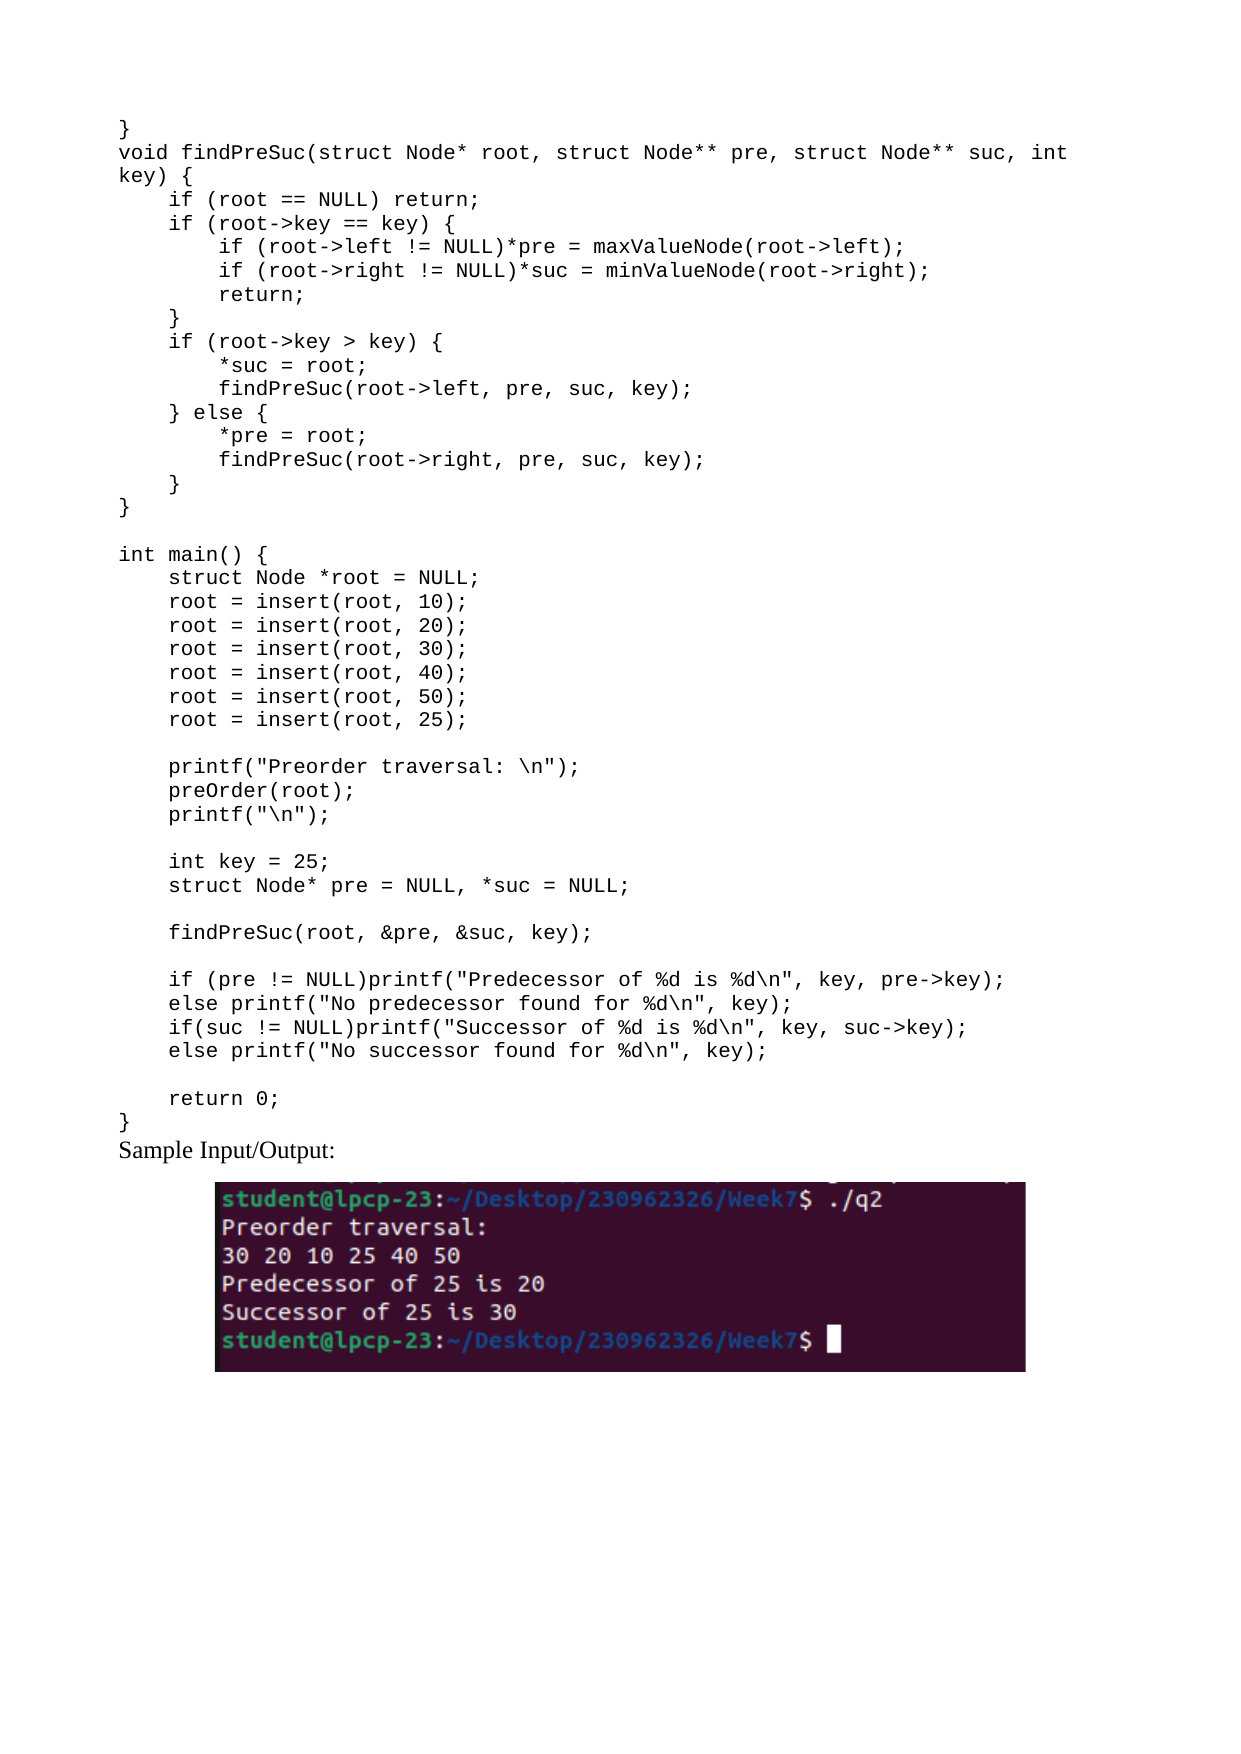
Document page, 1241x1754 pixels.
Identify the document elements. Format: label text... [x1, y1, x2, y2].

text if (root == NULL) return; [118, 189, 1122, 213]
text findPreSuc(root->right, pre, suc, key); [118, 449, 1122, 473]
text else printf("No predecessor found for %d\n", key); [118, 993, 1122, 1017]
text struct Node* pre = NULL, *suc = NULL; [118, 875, 1122, 898]
text } [118, 1111, 1122, 1135]
text void findPreSuc(struct Node* root, struct Node** pre, struct Node** suc, int key) { [118, 142, 1122, 189]
text else printf("No successor found for %d\n", key); [118, 1040, 1122, 1064]
text struct Node *root = NULL; [118, 567, 1122, 591]
text int key = 25; [118, 851, 1122, 875]
text *suc = root; [118, 354, 1122, 378]
text root = insert(root, 50); [118, 686, 1122, 709]
text return 0; [118, 1088, 1122, 1111]
text *pre = root; [118, 426, 1122, 449]
text if(suc != NULL)printf("Successor of %d is %d\n", key, suc->key); [118, 1017, 1122, 1040]
text preOrder(root); [118, 780, 1122, 804]
text } [118, 496, 1122, 520]
text return; [118, 284, 1122, 307]
text if (root->right != NULL)*suc = minValueNode(root->right); [118, 260, 1122, 284]
text } [118, 118, 1122, 142]
text findPreSuc(root, &pre, &suc, key); [118, 922, 1122, 946]
text } [118, 473, 1122, 496]
text findPreSuc(root->left, pre, suc, key); [118, 378, 1122, 402]
text root = insert(root, 30); [118, 638, 1122, 662]
text } [118, 307, 1122, 331]
text int main() { [118, 544, 1122, 567]
text if (root->key == key) { [118, 213, 1122, 236]
text Sample Input/Output: [118, 1135, 1122, 1164]
text printf("Preorder traversal: \n"); [118, 757, 1122, 780]
text printf("\n"); [118, 804, 1122, 827]
text if (root->key > key) { [118, 331, 1122, 354]
text root = insert(root, 25); [118, 709, 1122, 733]
text if (root->left != NULL)*pre = maxValueNode(root->left); [118, 236, 1122, 260]
text } else { [118, 402, 1122, 426]
text root = insert(root, 10); [118, 591, 1122, 615]
text if (pre != NULL)printf("Predecessor of %d is %d\n", key, pre->key); [118, 969, 1122, 993]
text root = insert(root, 40); [118, 662, 1122, 686]
picture [214, 1182, 1026, 1372]
text root = insert(root, 20); [118, 615, 1122, 638]
